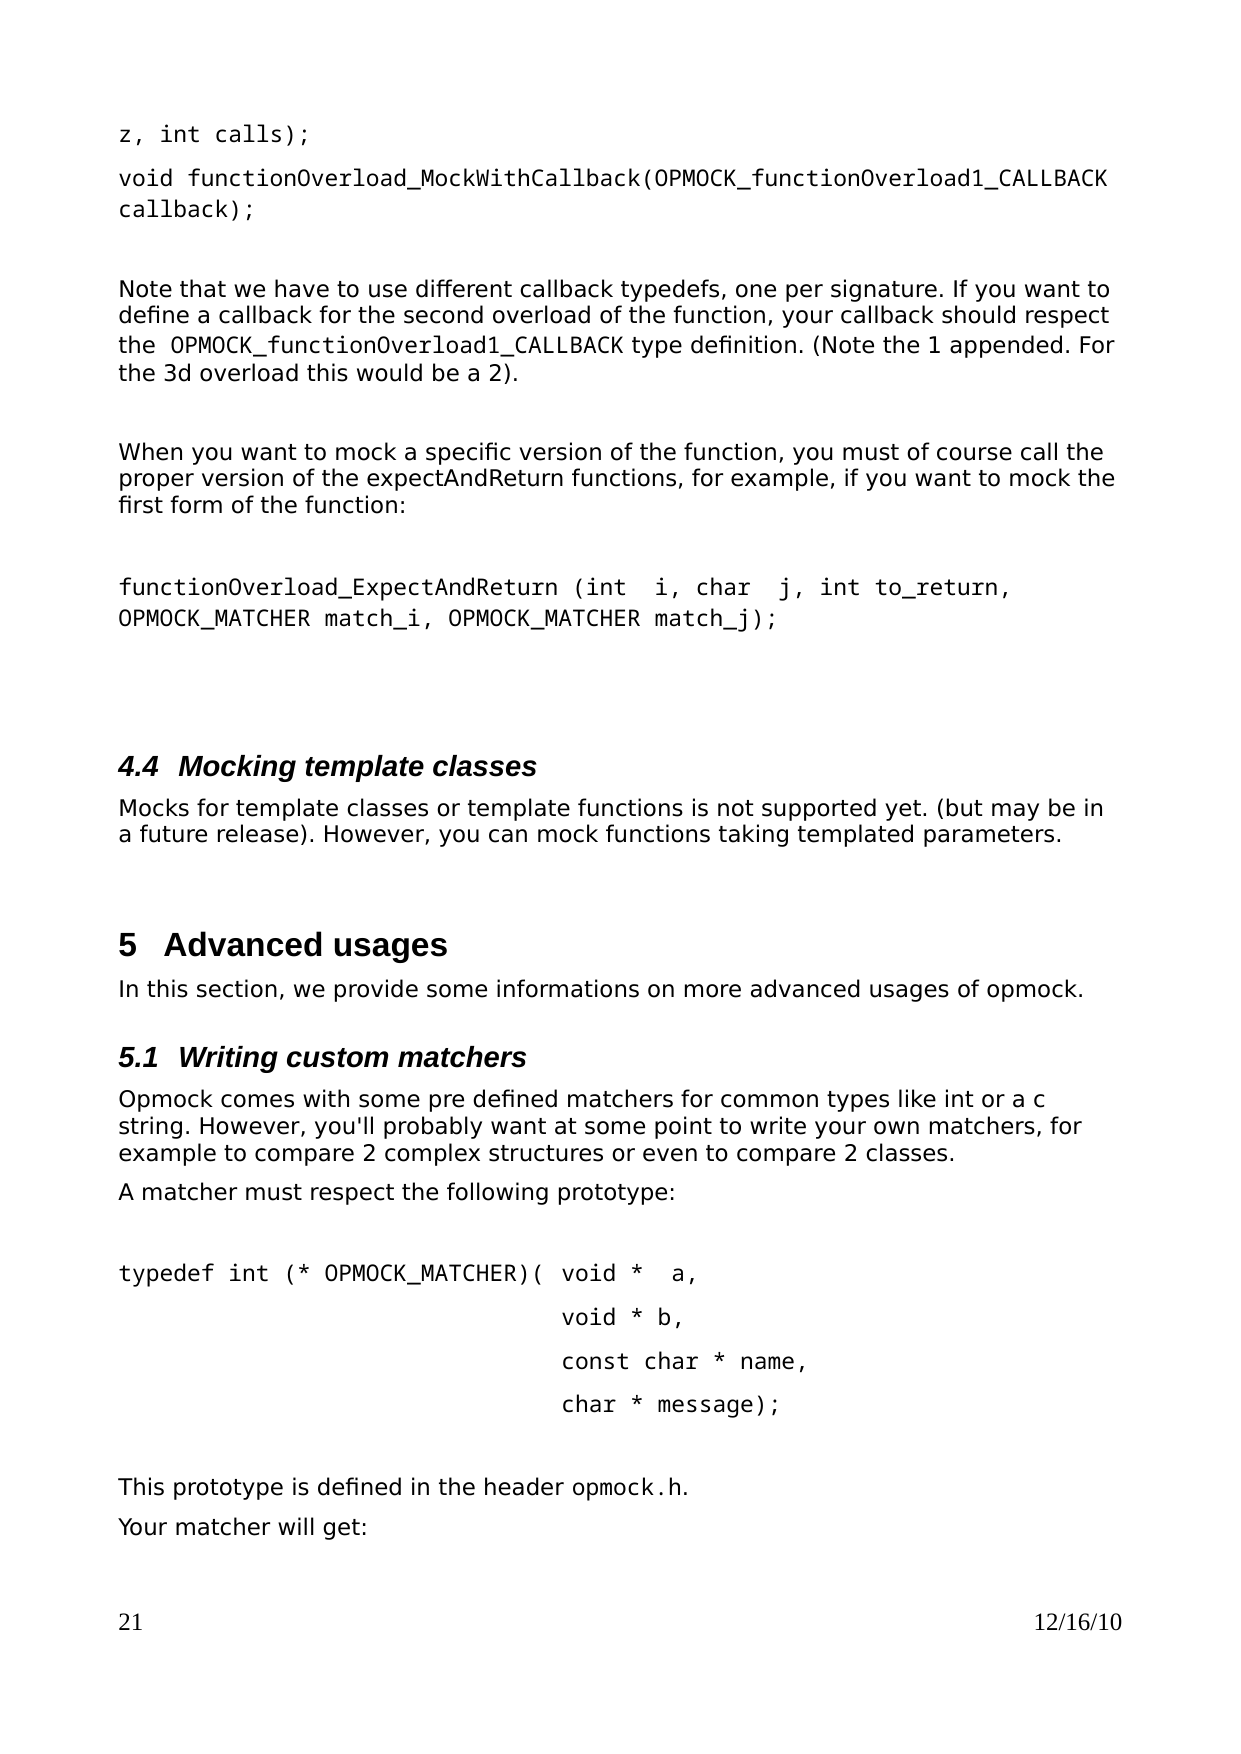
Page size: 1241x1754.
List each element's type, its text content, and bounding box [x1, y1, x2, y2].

text When you want to mock a specific version of the function, you must of course call the proper version of the expectAndReturn functions, for example, if you want to mock the first form of the function: [118, 439, 1122, 519]
text void functionOverload_MockWithCallback(OPMOCK_functionOverload1_CALLBACK callback); [118, 162, 1122, 224]
subtitle Advanced usages [118, 925, 1122, 964]
text Mocks for template classes or template functions is not supported yet. (but may be in a future release). However, you can mock functions taking templated parameters. [118, 795, 1122, 848]
text functionOverload_ExpectAndReturn (int i, char j, int to_return, OPMOCK_MATCHER match_i, OPMOCK_MATCHER match_j); [118, 571, 1122, 633]
text A matcher must respect the following prototype: [118, 1179, 1122, 1206]
text const char * name, [118, 1345, 1122, 1376]
text Your matcher will get: [118, 1514, 1122, 1541]
text z, int calls); [118, 118, 1122, 149]
text This prototype is defined in the header opmock.h. [118, 1471, 1122, 1502]
text typedef int (* OPMOCK_MATCHER)( void * a, [118, 1257, 1122, 1288]
text Note that we have to use different callback typedefs, one per signature. If you want to define a callback for the second overload of the function, your callback should respect the OPMOCK_functionOverload1_CALLBACK type definition. (Note the 1 appended. For the 3d overload this would be a 2). [118, 276, 1122, 387]
subtitle Writing custom matchers [118, 1040, 1122, 1074]
subtitle Mocking template classes [118, 749, 1122, 782]
text Opmock comes with some pre defined matchers for common types like int or a c string. However, you'll probably want at some point to write your own matchers, for example to compare 2 complex structures or even to compare 2 classes. [118, 1086, 1122, 1166]
text In this section, we provide some informations on more advanced usages of opmock. [118, 976, 1122, 1003]
text char * message); [118, 1388, 1122, 1420]
text void * b, [118, 1301, 1122, 1332]
